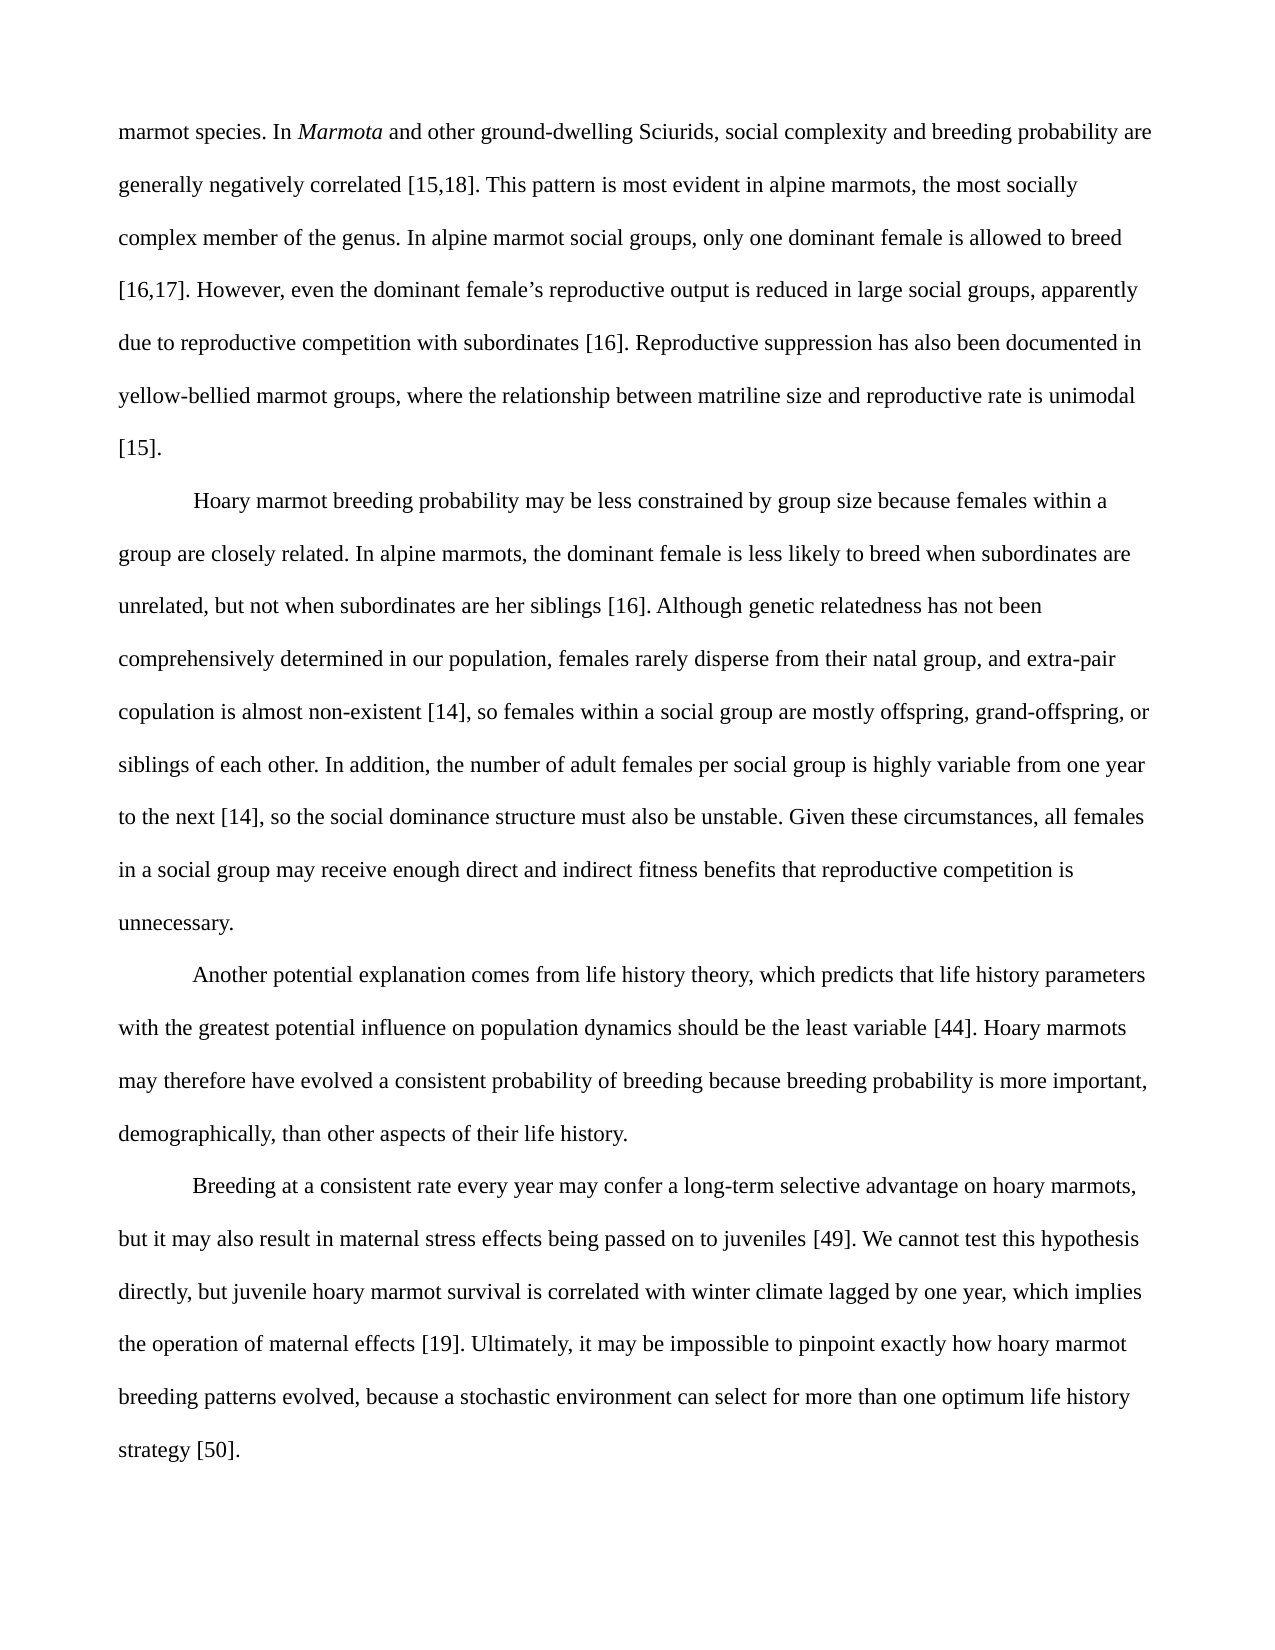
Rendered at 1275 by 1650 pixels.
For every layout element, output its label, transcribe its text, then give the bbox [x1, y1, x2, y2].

text Hoary marmot breeding probability may be less constrained by group size because females within a group are closely related. In alpine marmots, the dominant female is less likely to breed when subordinates are unrelated, but not when subordinates are her siblings [16]⁠. Although genetic relatedness has not been comprehensively determined in our population, females rarely disperse from their natal group, and extra-pair copulation is almost non-existent [14]⁠, so females within a social group are mostly offspring, grand-offspring, or siblings of each other. In addition, the number of adult females per social group is highly variable from one year to the next [14]⁠, so the social dominance structure must also be unstable. Given these circumstances, all females in a social group may receive enough direct and indirect fitness benefits that reproductive competition is unnecessary. [118, 487, 1157, 935]
text Another potential explanation comes from life history theory, which predicts that life history parameters with the greatest potential influence on population dynamics should be the least variable [44]⁠. Hoary marmots may therefore have evolved a consistent probability of breeding because breeding probability is more important, demographically, than other aspects of their life history. [118, 961, 1157, 1146]
text marmot species. In Marmota and other ground-dwelling Sciurids, social complexity and breeding probability are generally negatively correlated [15,18]⁠. This pattern is most evident in alpine marmots, the most socially complex member of the genus. In alpine marmot social groups, only one dominant female is allowed to breed [16,17]⁠. However, even the dominant female’s reproductive output is reduced in large social groups, apparently due to reproductive competition with subordinates [16]⁠. Reproductive suppression has also been documented in yellow-bellied marmot groups, where the relationship between matriline size and reproductive rate is unimodal [15]⁠. [118, 118, 1157, 461]
text Breeding at a consistent rate every year may confer a long-term selective advantage on hoary marmots, but it may also result in maternal stress effects being passed on to juveniles [49]⁠. We cannot test this hypothesis directly, but juvenile hoary marmot survival is correlated with winter climate lagged by one year, which implies the operation of maternal effects [19]⁠. Ultimately, it may be impossible to pinpoint exactly how hoary marmot breeding patterns evolved, because a stochastic environment can select for more than one optimum life history strategy [50]⁠. [118, 1172, 1157, 1462]
